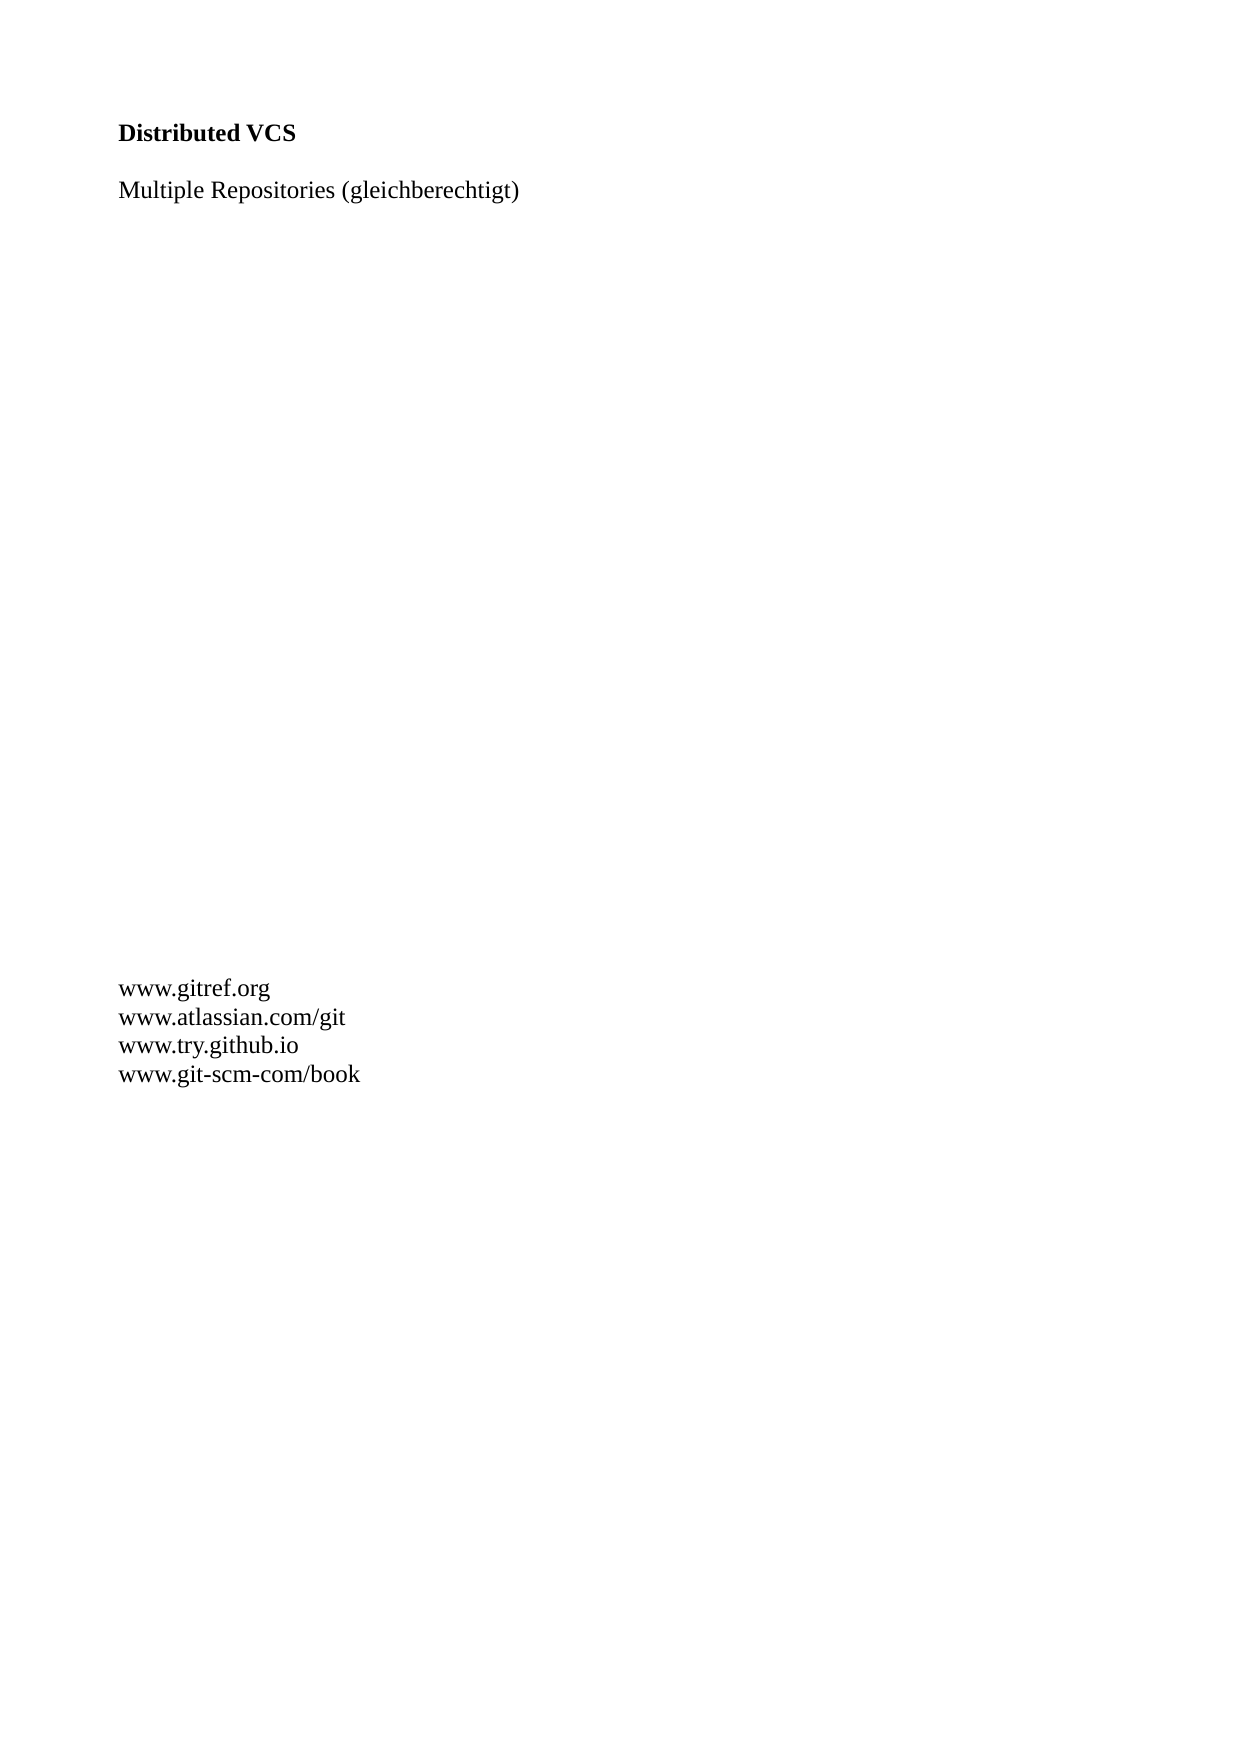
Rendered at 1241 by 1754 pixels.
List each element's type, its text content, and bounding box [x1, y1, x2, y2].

text Distributed VCS [118, 118, 1122, 176]
text www.try.github.io [118, 1030, 1122, 1059]
text www.git-scm-com/book [118, 1059, 1122, 1088]
text www.atlassian.com/git [118, 1002, 1122, 1030]
text Multiple Repositories (gleichberechtigt) [118, 176, 1122, 204]
text www.gitref.org [118, 973, 1122, 1002]
